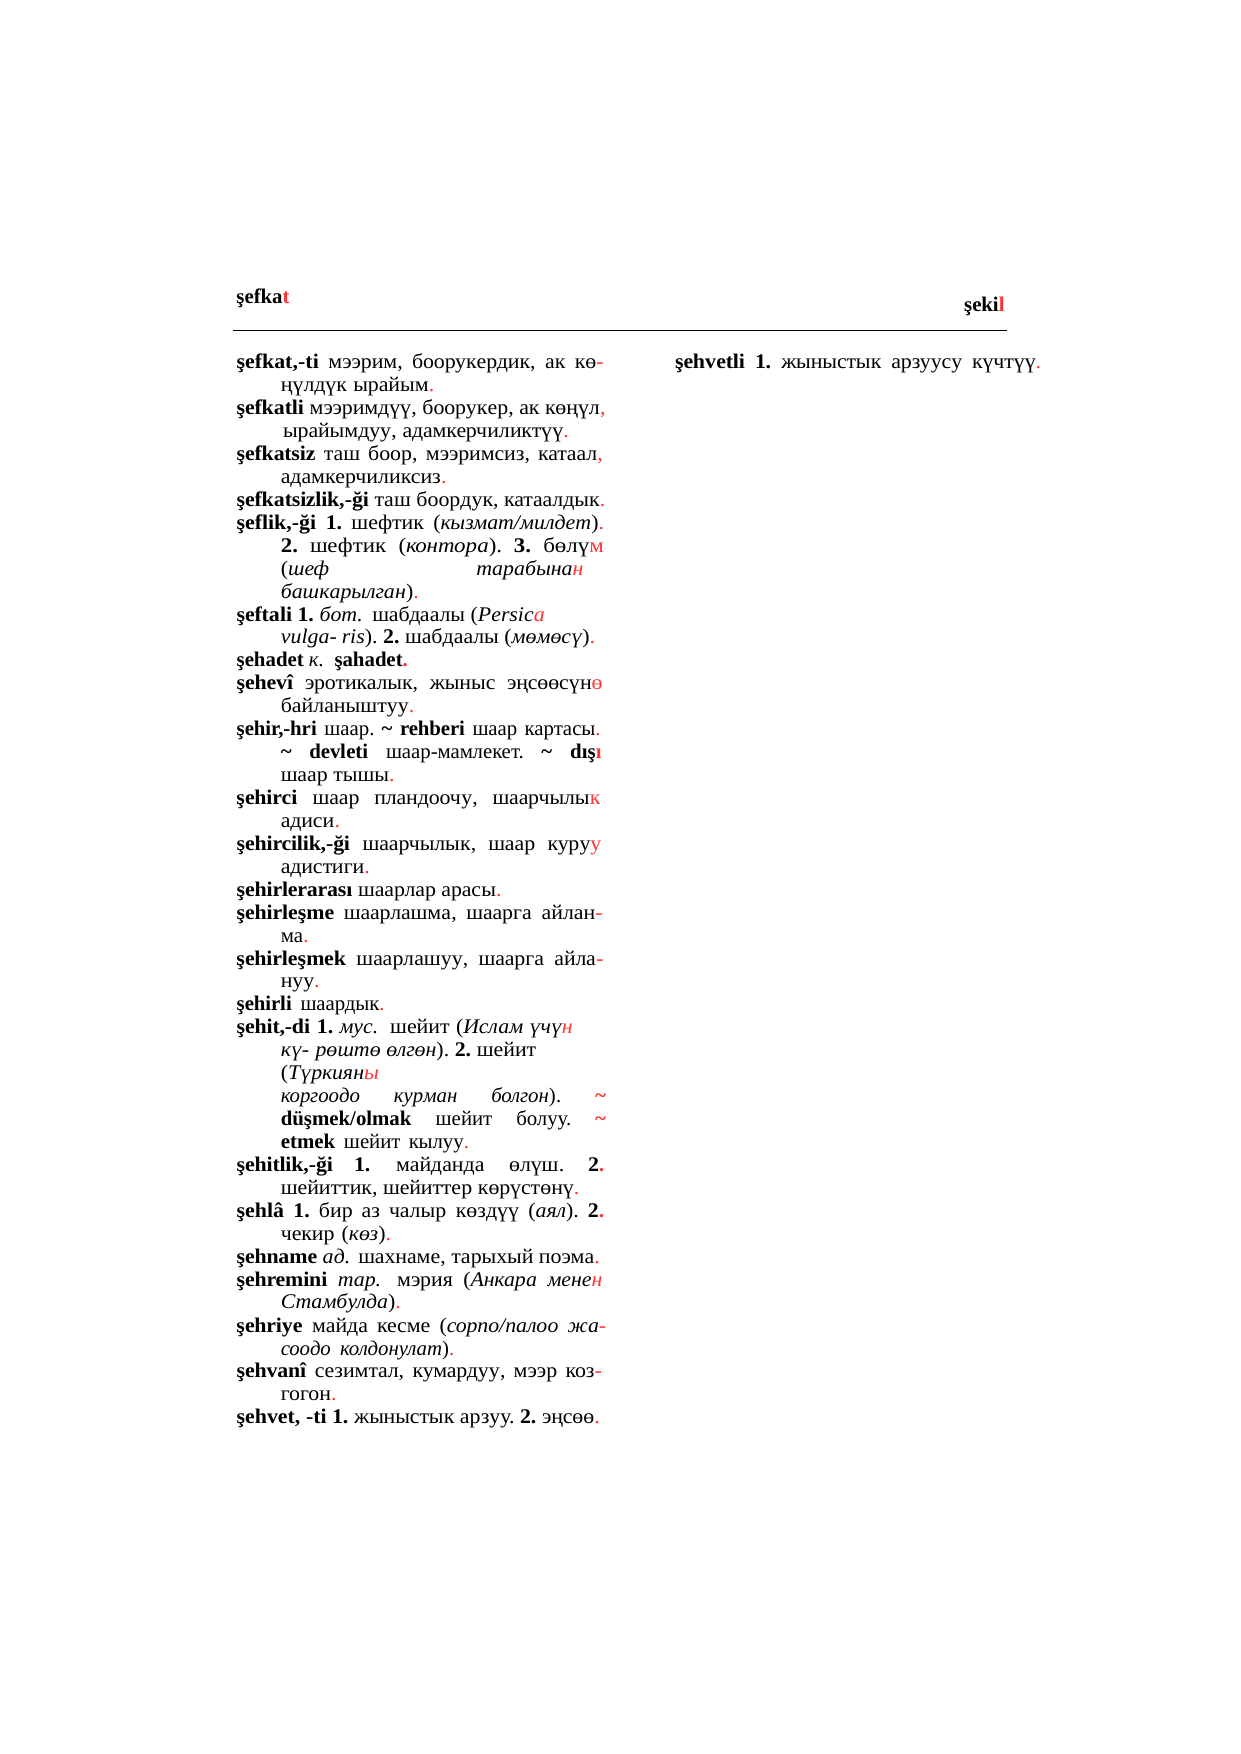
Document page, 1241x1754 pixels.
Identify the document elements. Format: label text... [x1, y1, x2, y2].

text ма. [281, 924, 309, 947]
text şehirli шаардык. [236, 992, 609, 1015]
text (шеф тарабынан башкарылган). [281, 557, 583, 603]
text şeftali 1. бот. шабдаалы (Persica vulga- ris). 2. шабдаалы (мөмөсү). [236, 603, 606, 648]
text şehvetli 1. жыныстык арзуусу күчтүү. [675, 350, 1065, 373]
text şehriye майда кесме (сорпо/палоо жа- соодо колдонулат). [236, 1314, 609, 1359]
text şehitlik,-ği 1. майданда өлүш. 2. [236, 1153, 609, 1176]
text şeflik,-ği 1. шефтик (кызмат/милдет). [236, 511, 609, 534]
text şehir,-hri шаар. ~ rehberi шаар картасы. [236, 717, 609, 740]
text 2. шефтик (контора). 3. бөлүм [281, 534, 606, 557]
text şefkat [236, 284, 290, 308]
text ~ devleti шаар-мамлекет. ~ dışı [281, 740, 606, 763]
text Стамбулда). [281, 1291, 401, 1314]
text şehirlerarası шаарлар арасы. [236, 878, 609, 901]
text şehvanî сезимтал, кумардуу, мээр коз- гогон. [236, 1359, 609, 1405]
text чекир (көз). [281, 1222, 392, 1245]
text ырайымдуу, адамкерчиликтүү. [242, 419, 609, 442]
text şehirleşmek шаарлашуу, шаарга айла- нуу. [236, 947, 609, 992]
text şefkatsizlik,-ği таш боордук, катаалдык. [236, 488, 609, 511]
text şehvet, -ti 1. жыныстык арзуу. 2. эңсөө. [236, 1405, 609, 1428]
text şehadet к. şahadet. [236, 648, 609, 671]
text şekil [903, 292, 1065, 316]
text şehircilik,-ği шаарчылык, шаар куруу [236, 832, 609, 855]
text şefkat,-ti мээрим, боорукердик, ак кө- ңүлдүк ырайым. [236, 350, 609, 396]
text şehirleşme шаарлашма, шаарга айлан- [236, 901, 609, 924]
text şehremini тар. мэрия (Анкара менен [236, 1268, 609, 1291]
text şehname ад. шахнаме, тарыхый поэма. [236, 1245, 609, 1268]
text шейиттик, шейиттер көрүстөнү. [281, 1176, 582, 1199]
text шаар тышы. [281, 763, 394, 786]
text коргоодо курман болгон). ~ düşmek/olmak шейит болуу. ~ etmek шейит кылуу. [281, 1084, 606, 1153]
text şehlâ 1. бир аз чалыр көздүү (аял). 2. [236, 1199, 609, 1222]
text şehit,-di 1. мус. шейит (Ислам үчүн кү- рөштө өлгөн). 2. шейит (Түркияны [236, 1015, 609, 1084]
text şehirci шаар пландоочу, шаарчылык адиси. [236, 786, 606, 832]
text адистиги. [281, 855, 371, 878]
text şefkatsiz таш боор, мээримсиз, катаал, адамкерчиликсиз. [236, 442, 609, 488]
text şefkatli мээримдүү, боорукер, ак көңүл, [236, 396, 609, 419]
text şehevî эротикалык, жыныс эңсөөсүнө байланыштуу. [236, 671, 606, 717]
